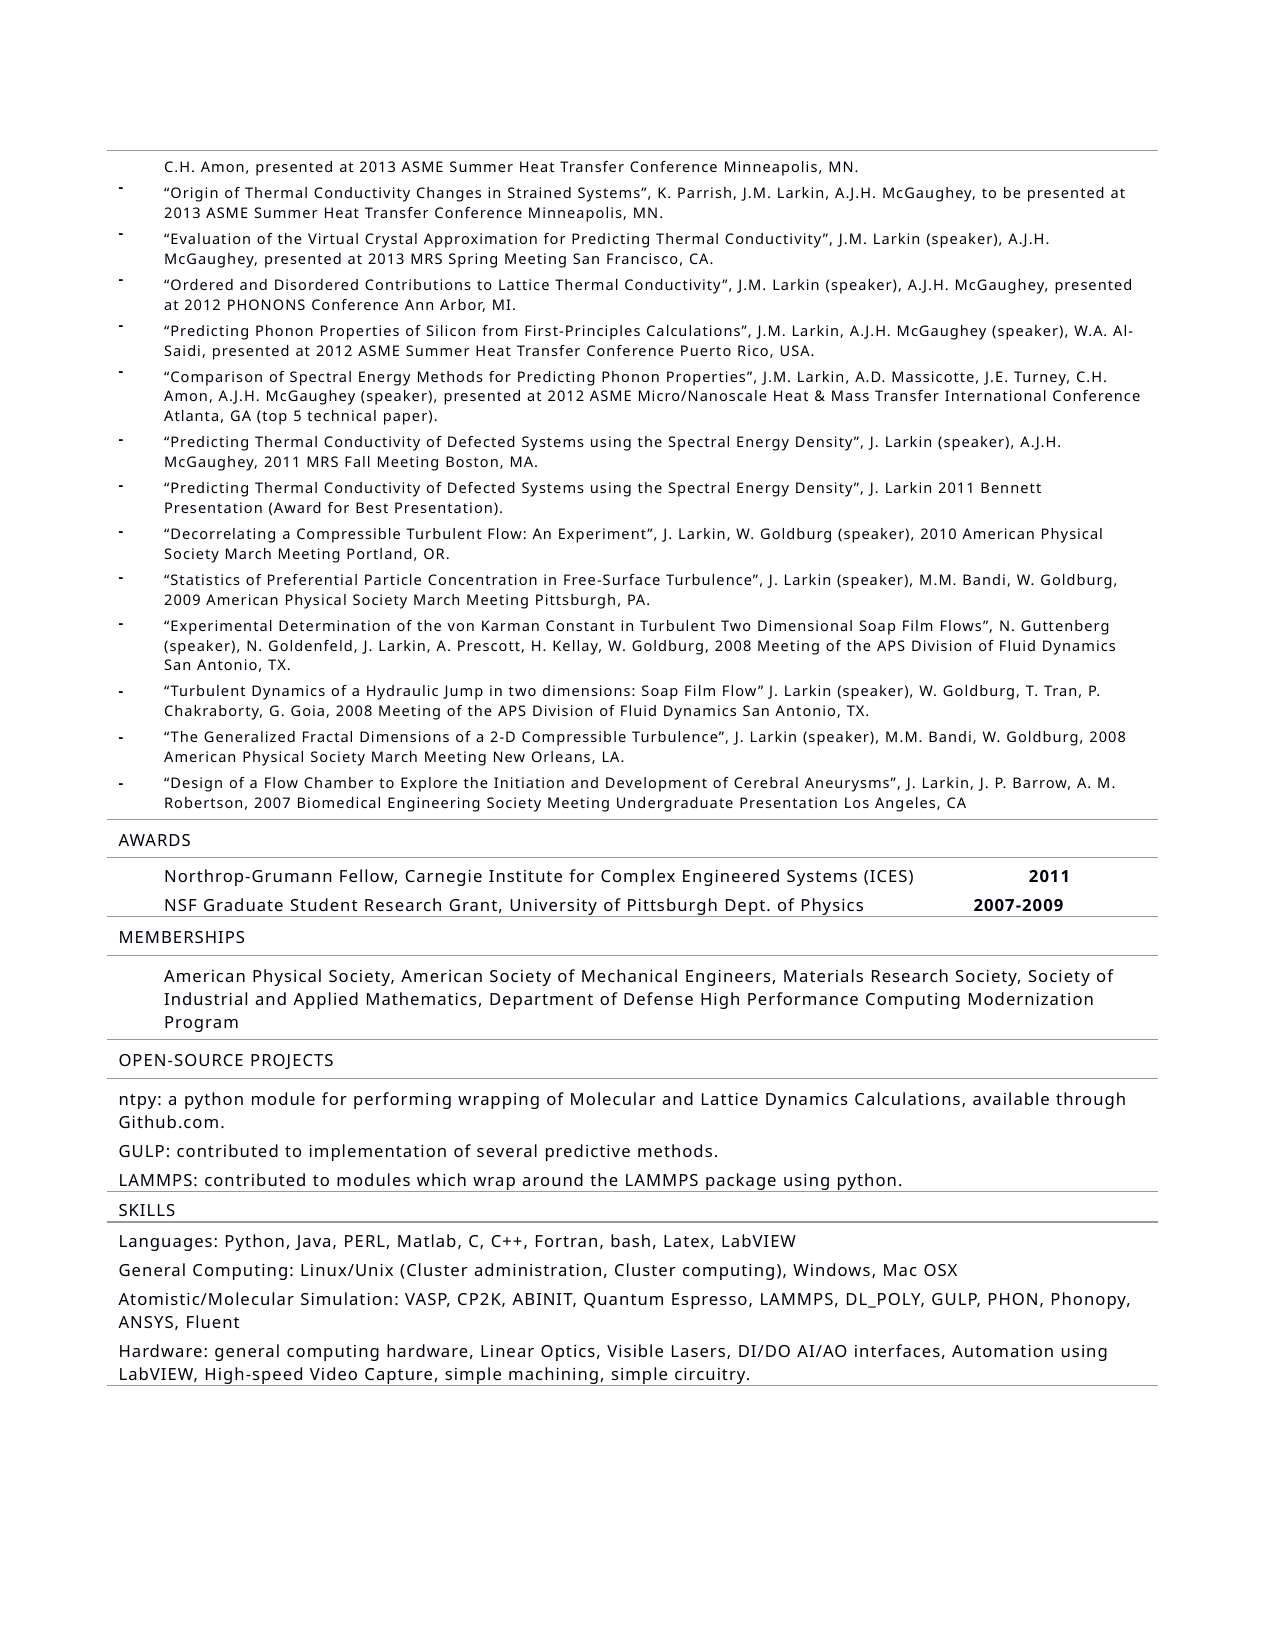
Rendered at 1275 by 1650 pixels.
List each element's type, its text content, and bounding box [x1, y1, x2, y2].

table_cell [107, 956, 153, 1039]
table_cell Memberships [107, 917, 1157, 955]
table_cell awards [107, 820, 1157, 857]
table_cell ntpy: a python module for performing wrapping of Molecular and Lattice Dynamics Calculations, available through Github.com. GULP: contributed to implementation of several predictive methods. LAMMPS: contributed to modules which wrap around the LAMMPS package using python. [107, 1079, 1157, 1191]
table_cell OPEN-SOURCE PROJECTS [107, 1040, 1157, 1078]
table_cell Languages: Python, Java, PERL, Matlab, C, C++, Fortran, bash, Latex, LabVIEW General Computing: Linux/Unix (Cluster administration, Cluster computing), Windows, Mac OSX Atomistic/Molecular Simulation: VASP, CP2K, ABINIT, Quantum Espresso, LAMMPS, DL_POLY, GULP, PHON, Phonopy, ANSYS, Fluent Hardware: general computing hardware, Linear Optics, Visible Lasers, DI/DO AI/AO interfaces, Automation using LabVIEW, High-speed Video Capture, simple machining, simple circuitry. [107, 1223, 1157, 1385]
table_cell Northrop-Grumann Fellow, Carnegie Institute for Complex Engineered Systems (ICES) 2011 NSF Graduate Student Research Grant, University of Pittsburgh Dept. of Physics 2007-2009 [153, 858, 1157, 916]
table_cell [107, 858, 153, 916]
table_cell - - - - - - - - - - - - - - - [107, 151, 153, 819]
table_cell C.H. Amon, presented at 2013 ASME Summer Heat Transfer Conference Minneapolis, MN. “Origin of Thermal Conductivity Changes in Strained Systems”, K. Parrish, J.M. Larkin, A.J.H. McGaughey, to be presented at 2013 ASME Summer Heat Transfer Conference Minneapolis, MN. “Evaluation of the Virtual Crystal Approximation for Predicting Thermal Conductivity”, J.M. Larkin (speaker), A.J.H. McGaughey, presented at 2013 MRS Spring Meeting San Francisco, CA. “Ordered and Disordered Contributions to Lattice Thermal Conductivity”, J.M. Larkin (speaker), A.J.H. McGaughey, presented at 2012 PHONONS Conference Ann Arbor, MI. “Predicting Phonon Properties of Silicon from First-Principles Calculations”, J.M. Larkin, A.J.H. McGaughey (speaker), W.A. Al-Saidi, presented at 2012 ASME Summer Heat Transfer Conference Puerto Rico, USA. “Comparison of Spectral Energy Methods for Predicting Phonon Properties”, J.M. Larkin, A.D. Massicotte, J.E. Turney, C.H. Amon, A.J.H. McGaughey (speaker), presented at 2012 ASME Micro/Nanoscale Heat & Mass Transfer International Conference Atlanta, GA (top 5 technical paper). “Predicting Thermal Conductivity of Defected Systems using the Spectral Energy Density”, J. Larkin (speaker), A.J.H. McGaughey, 2011 MRS Fall Meeting Boston, MA. “Predicting Thermal Conductivity of Defected Systems using the Spectral Energy Density”, J. Larkin 2011 Bennett Presentation (Award for Best Presentation). “Decorrelating a Compressible Turbulent Flow: An Experiment”, J. Larkin, W. Goldburg (speaker), 2010 American Physical Society March Meeting Portland, OR. “Statistics of Preferential Particle Concentration in Free-Surface Turbulence”, J. Larkin (speaker), M.M. Bandi, W. Goldburg, 2009 American Physical Society March Meeting Pittsburgh, PA. “Experimental Determination of the von Karman Constant in Turbulent Two Dimensional Soap Film Flows”, N. Guttenberg (speaker), N. Goldenfeld, J. Larkin, A. Prescott, H. Kellay, W. Goldburg, 2008 Meeting of the APS Division of Fluid Dynamics San Antonio, TX. “Turbulent Dynamics of a Hydraulic Jump in two dimensions: Soap Film Flow” J. Larkin (speaker), W. Goldburg, T. Tran, P. Chakraborty, G. Goia, 2008 Meeting of the APS Division of Fluid Dynamics San Antonio, TX. “The Generalized Fractal Dimensions of a 2-D Compressible Turbulence”, J. Larkin (speaker), M.M. Bandi, W. Goldburg, 2008 American Physical Society March Meeting New Orleans, LA. “Design of a Flow Chamber to Explore the Initiation and Development of Cerebral Aneurysms”, J. Larkin, J. P. Barrow, A. M. Robertson, 2007 Biomedical Engineering Society Meeting Undergraduate Presentation Los Angeles, CA [153, 151, 1157, 819]
table_cell SKILLS [107, 1192, 1157, 1221]
table_cell American Physical Society, American Society of Mechanical Engineers, Materials Research Society, Society of Industrial and Applied Mathematics, Department of Defense High Performance Computing Modernization Program [153, 956, 1157, 1039]
